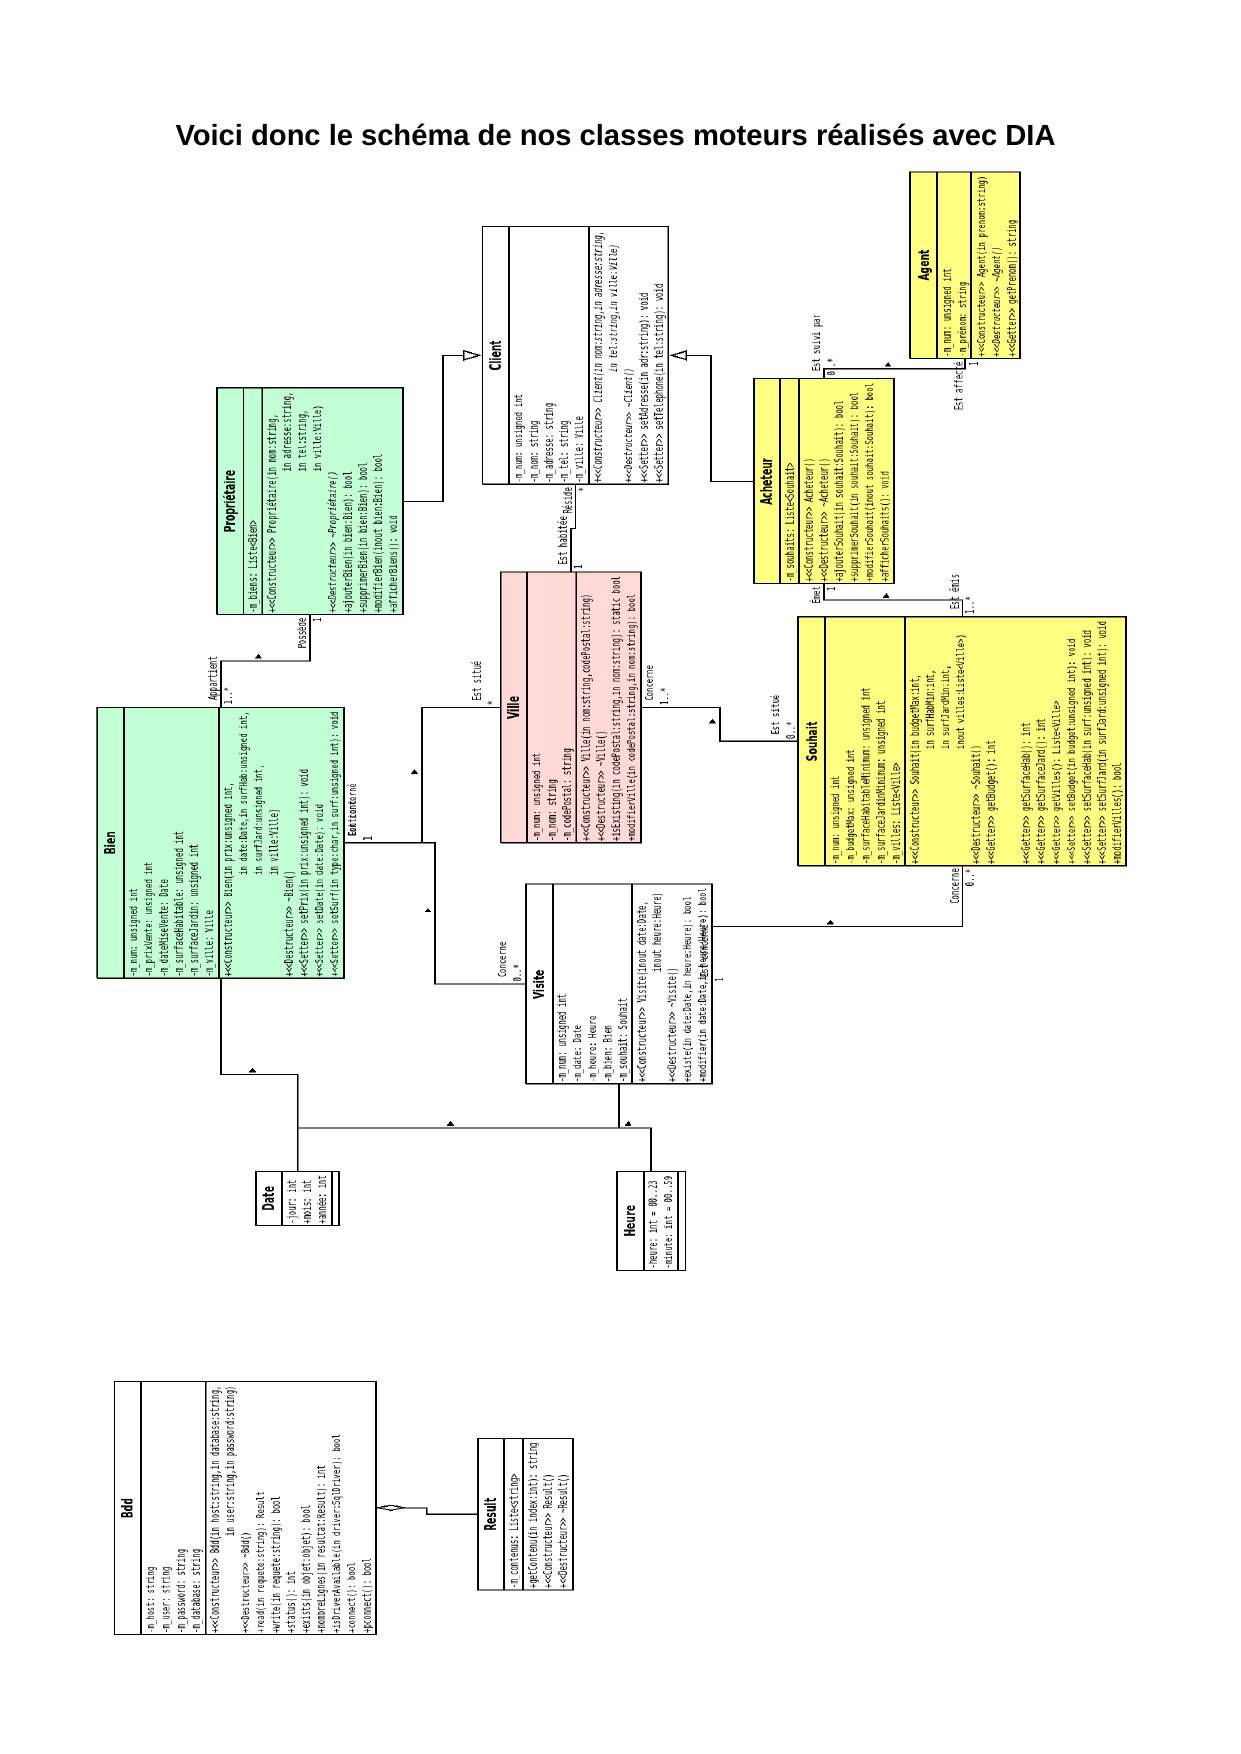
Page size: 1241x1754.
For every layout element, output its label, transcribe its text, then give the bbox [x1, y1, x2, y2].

text Voici donc le schéma de nos classes moteurs réalisés avec DIA [118, 118, 1122, 152]
picture [96, 170, 1128, 1635]
